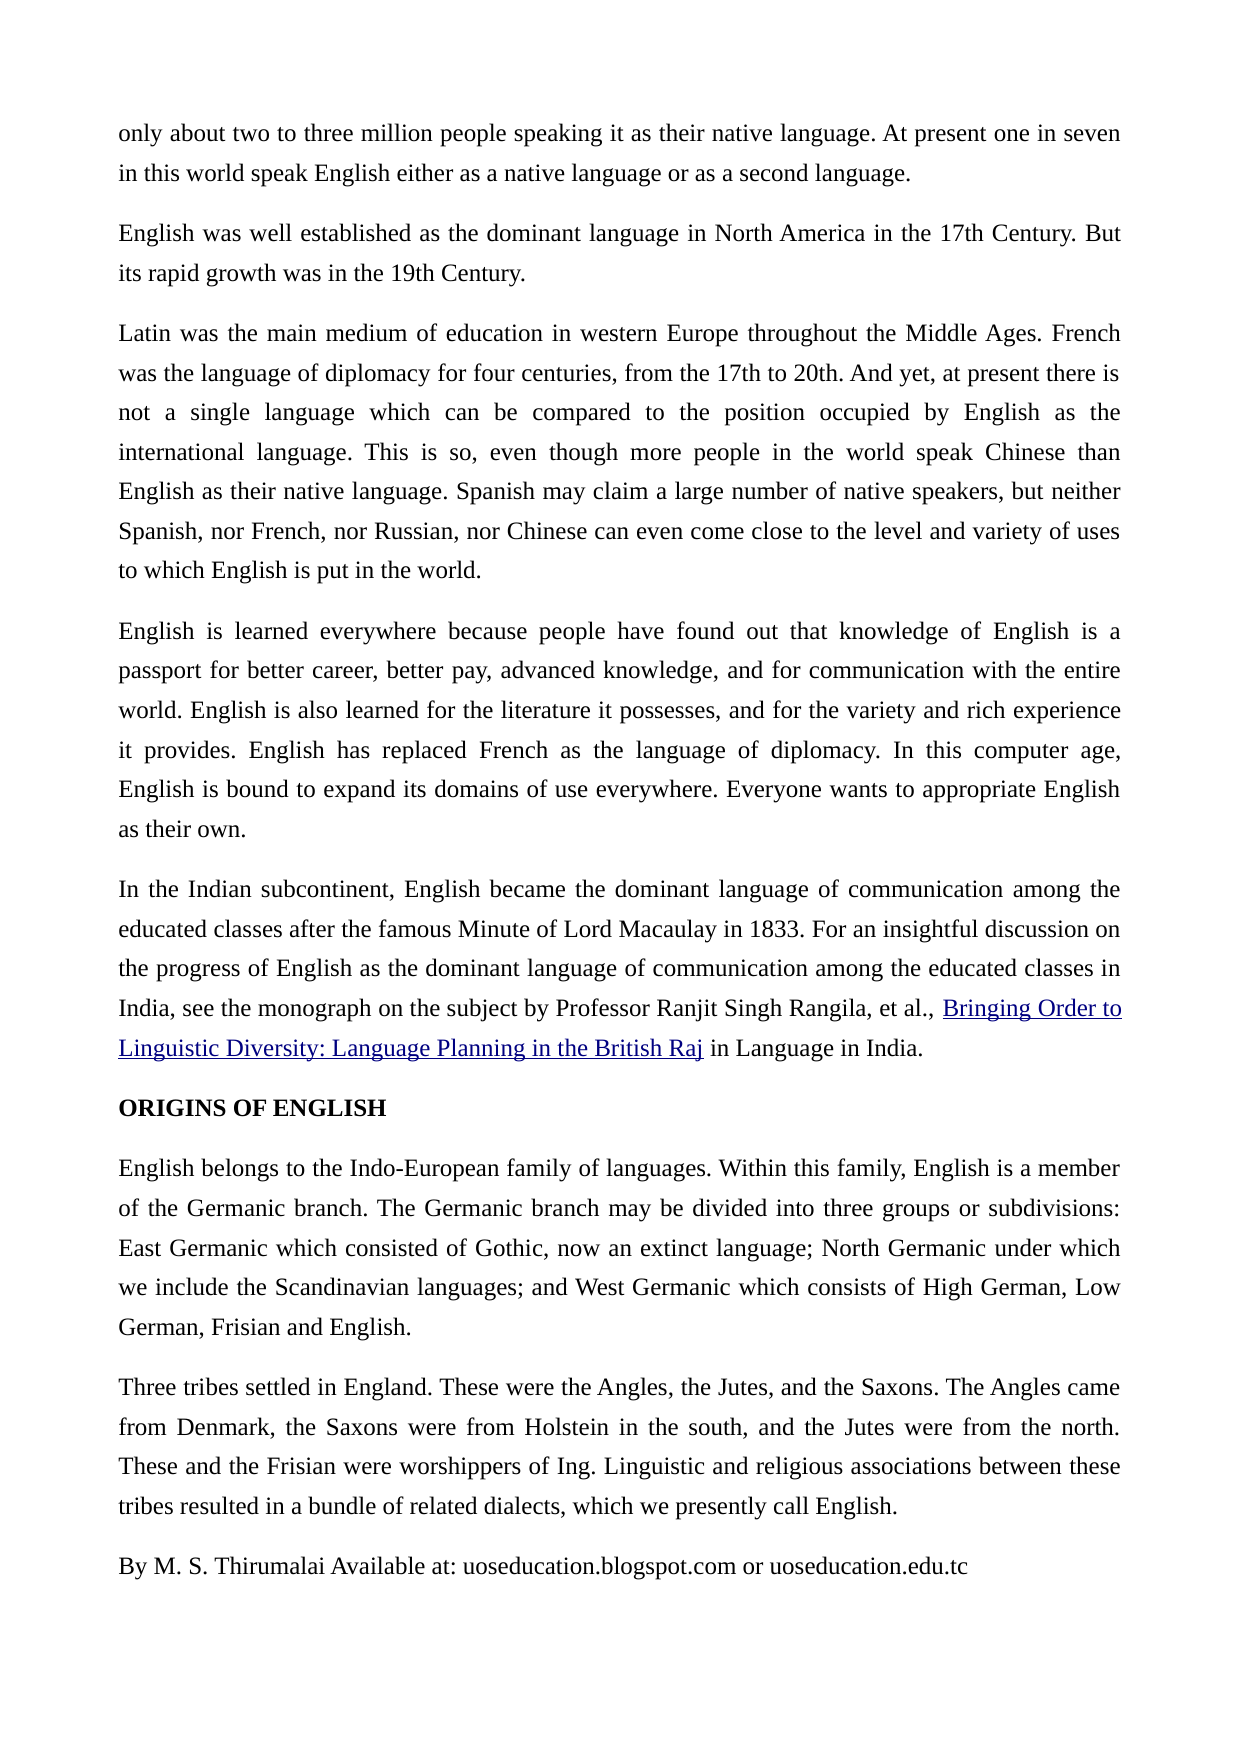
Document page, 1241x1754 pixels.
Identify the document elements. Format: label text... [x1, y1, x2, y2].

text English belongs to the Indo-European family of languages. Within this family, English is a member of the Germanic branch. The Germanic branch may be divided into three groups or subdivisions: East Germanic which consisted of Gothic, now an extinct language; North Germanic under which we include the Scandinavian languages; and West Germanic which consists of High German, Low German, Frisian and English. [118, 1153, 1122, 1341]
text In the Indian subcontinent, English became the dominant language of communication among the educated classes after the famous Minute of Lord Macaulay in 1833. For an insightful discussion on the progress of English as the dominant language of communication among the educated classes in India, see the monograph on the subject by Professor Ranjit Singh Rangila, et al., Bringing Order to Linguistic Diversity: Language Planning in the British Raj in Language in India. [118, 874, 1122, 1061]
text English is learned everywhere because people have found out that knowledge of English is a passport for better career, better pay, advanced knowledge, and for communication with the entire world. English is also learned for the literature it possesses, and for the variety and rich experience it provides. English has replaced French as the language of diplomacy. In this computer age, English is bound to expand its domains of use everywhere. Everyone wants to appropriate English as their own. [118, 616, 1122, 843]
text ORIGINS OF ENGLISH [118, 1093, 1122, 1122]
text Three tribes settled in England. These were the Angles, the Jutes, and the Saxons. The Angles came from Denmark, the Saxons were from Holstein in the south, and the Jutes were from the north. These and the Frisian were worshippers of Ing. Linguistic and religious associations between these tribes resulted in a bundle of related dialects, which we presently call English. [118, 1372, 1122, 1520]
text only about two to three million people speaking it as their native language. At present one in seven in this world speak English either as a native language or as a second language. [118, 118, 1122, 186]
text Latin was the main medium of education in western Europe throughout the Middle Ages. French was the language of diplomacy for four centuries, from the 17th to 20th. And yet, at present there is not a single language which can be compared to the position occupied by English as the international language. This is so, even though more people in the world speak Chinese than English as their native language. Spanish may claim a large number of native speakers, but neither Spanish, nor French, nor Russian, nor Chinese can even come close to the level and variety of uses to which English is put in the world. [118, 318, 1122, 584]
text English was well established as the dominant language in North America in the 17th Century. But its rapid growth was in the 19th Century. [118, 218, 1122, 286]
text By M. S. Thirumalai Available at: uoseducation.blogspot.com or uoseducation.edu.tc [118, 1551, 1122, 1580]
